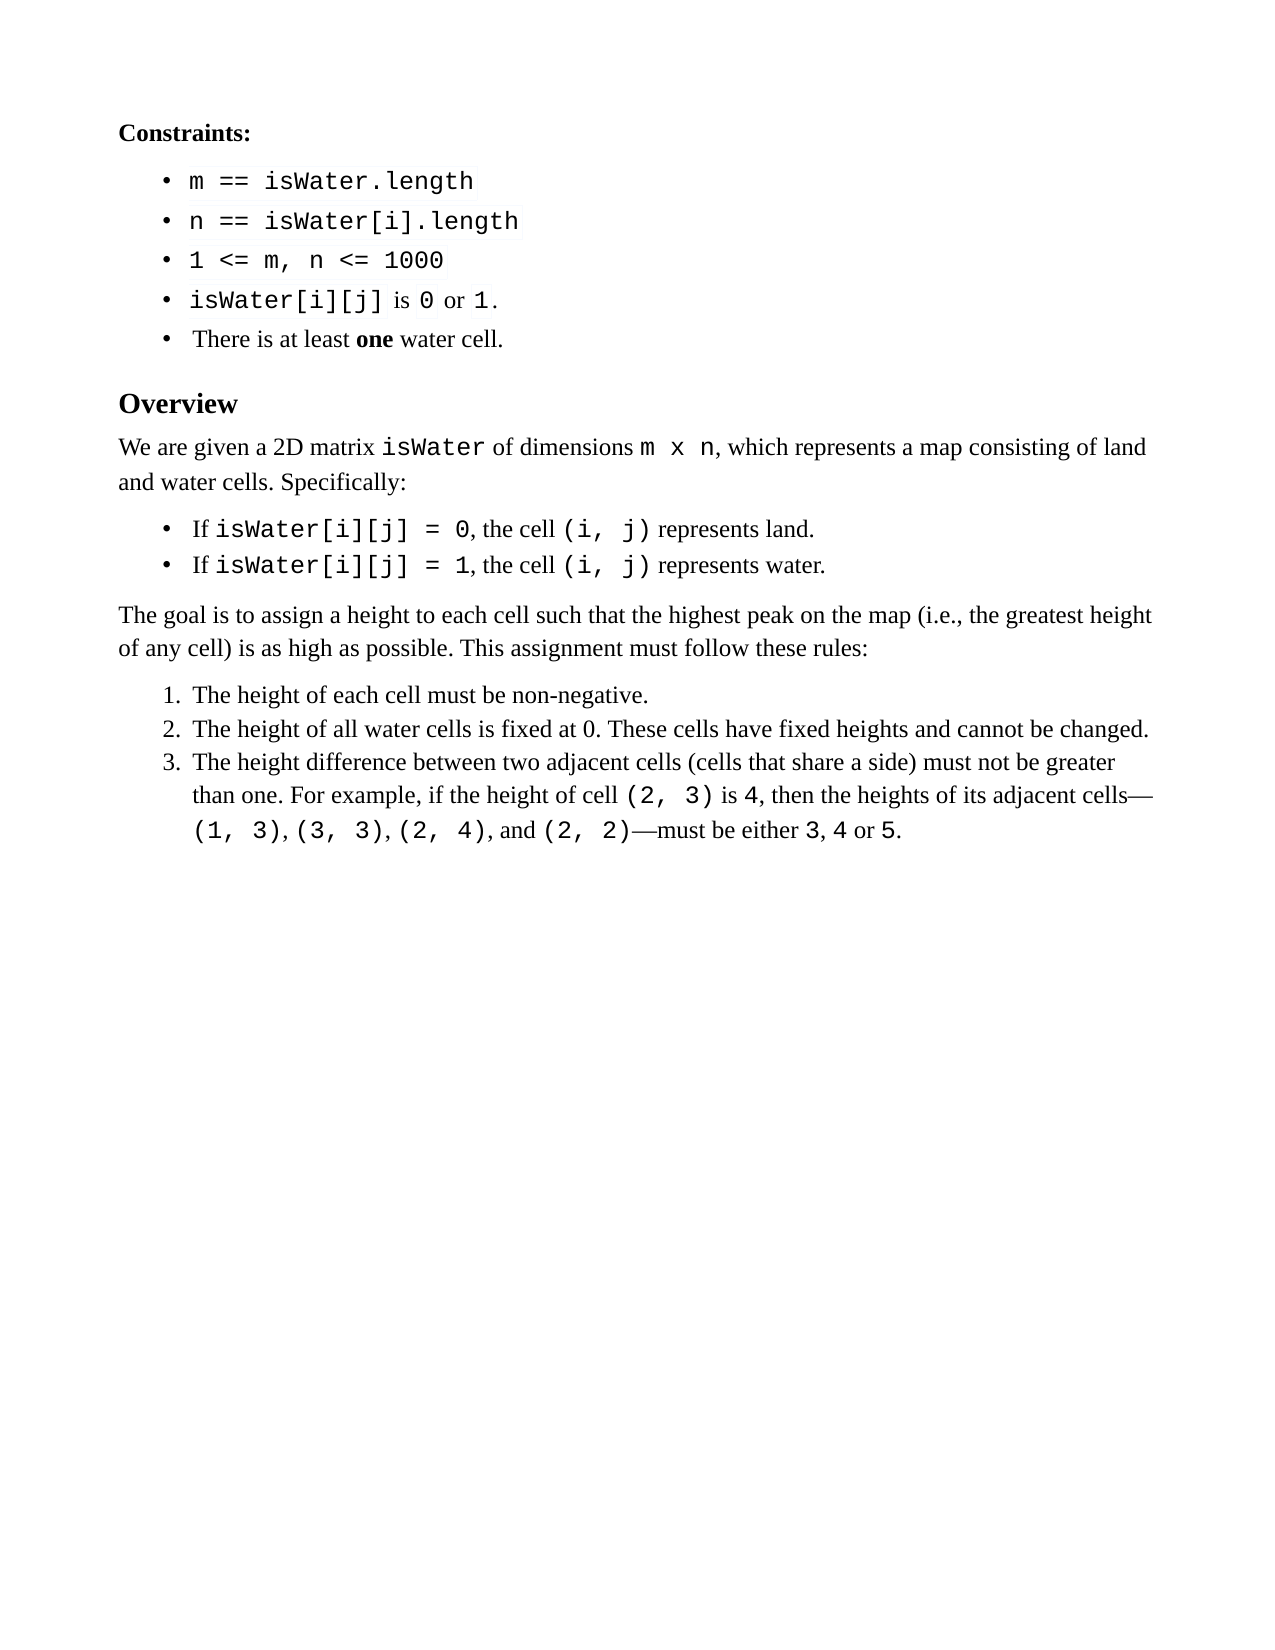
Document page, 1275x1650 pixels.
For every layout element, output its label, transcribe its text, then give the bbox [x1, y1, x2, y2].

list [523, 205, 1157, 239]
list n == isWater[i].length [162, 205, 522, 239]
list There is at least one water cell. [162, 324, 1157, 352]
list If isWater[i][j] = 0, the cell (i, j) represents land. [162, 514, 1157, 545]
list isWater[i][j] is 0 or 1. [472, 285, 491, 318]
list [478, 166, 1157, 200]
list isWater[i][j] is 0 or 1. [417, 285, 437, 318]
text Constraints: [118, 118, 1157, 147]
list The height difference between two adjacent cells (cells that share a side) must not be greater than one. For example, if the height of cell (2, 3) is 4, then the heights of its adjacent cells—(1, 3), (3, 3), (2, 4), and (2, 2)—must be either 3, 4 or 5. [162, 747, 1157, 846]
list isWater[i][j] is 0 or 1. [162, 284, 387, 318]
list m == isWater.length [162, 166, 477, 200]
subtitle Overview [118, 386, 1157, 419]
list The height of each cell must be non-negative. [162, 681, 1157, 709]
list isWater[i][j] is 0 or 1. [438, 284, 471, 318]
list 1 <= m, n <= 1000 [162, 245, 447, 279]
list If isWater[i][j] = 1, the cell (i, j) represents water. [162, 550, 1157, 581]
list isWater[i][j] is 0 or 1. [388, 284, 416, 318]
list isWater[i][j] is 0 or 1. [492, 284, 1157, 318]
text We are given a 2D matrix isWater of dimensions m x n, which represents a map consisting of land and water cells. Specifically: [118, 432, 1157, 496]
list The height of all water cells is fixed at 0. These cells have fixed heights and cannot be changed. [162, 714, 1157, 742]
text The goal is to assign a height to each cell such that the highest peak on the map (i.e., the greatest height of any cell) is as high as possible. This assignment must follow these rules: [118, 600, 1157, 662]
list [448, 245, 1157, 279]
